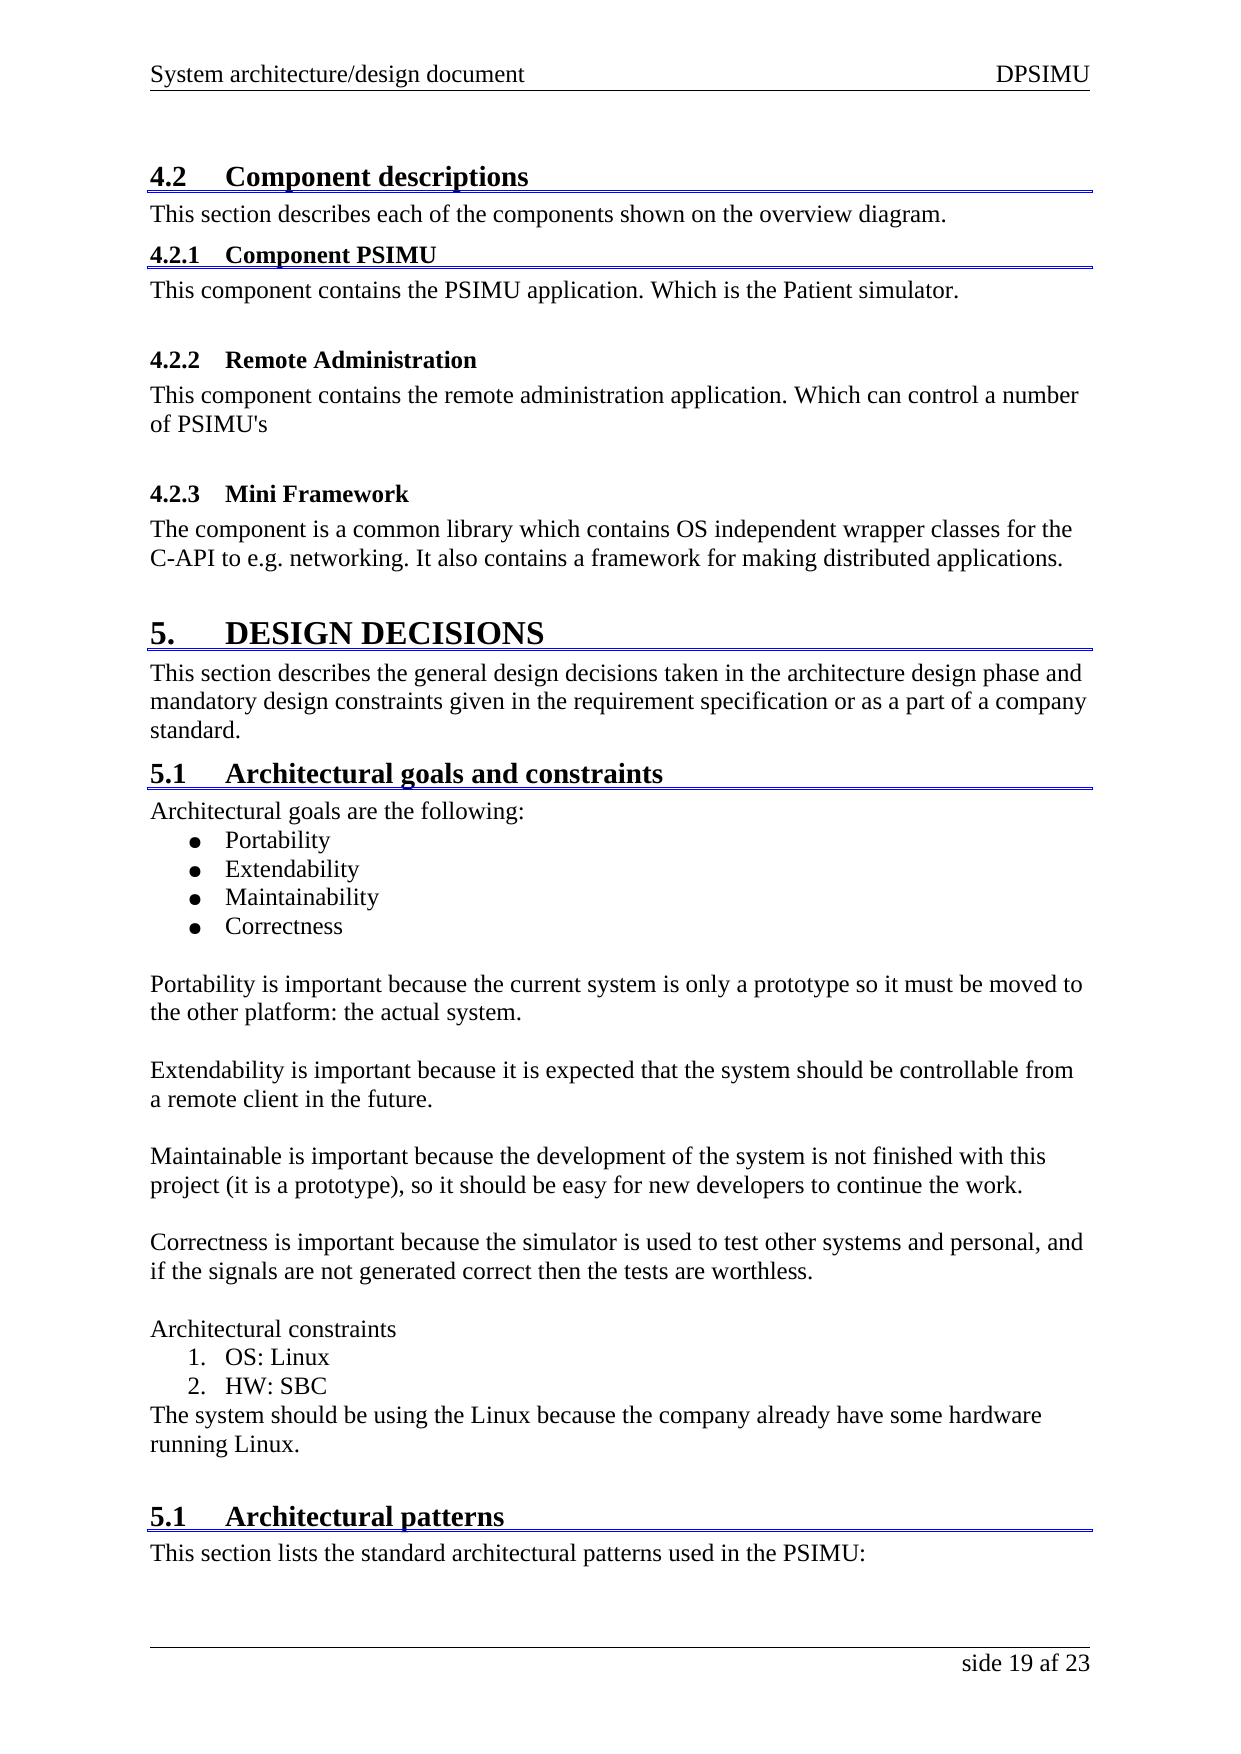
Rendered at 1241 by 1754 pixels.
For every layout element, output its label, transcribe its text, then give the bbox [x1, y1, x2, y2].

list Extendability [187, 854, 1090, 882]
subtitle Mini Framework [150, 479, 1090, 508]
list OS: Linux [187, 1342, 1090, 1371]
subtitle Component descriptions [150, 159, 1090, 190]
text This section describes each of the components shown on the overview diagram. [150, 199, 1090, 228]
text Maintainable is important because the development of the system is not finished with this project (it is a prototype), so it should be easy for new developers to continue the work. [150, 1141, 1090, 1199]
text This component contains the remote administration application. Which can control a number of PSIMU's [150, 381, 1090, 438]
text The system should be using the Linux because the company already have some hardware running Linux. [150, 1400, 1090, 1457]
list Correctness [187, 911, 1090, 940]
text Portability is important because the current system is only a prototype so it must be moved to the other platform: the actual system. [150, 969, 1090, 1026]
text This component contains the PSIMU application. Which is the Patient simulator. [150, 276, 1090, 304]
list HW: SBC [187, 1371, 1090, 1400]
text Correctness is important because the simulator is used to test other systems and personal, and if the signals are not generated correct then the tests are worthless. [150, 1227, 1090, 1285]
subtitle Architectural goals and constraints [150, 756, 1090, 787]
text The component is a common library which contains OS independent wrapper classes for the C-API to e.g. networking. It also contains a framework for making distributed applications. [150, 514, 1090, 572]
text Architectural goals are the following: [150, 796, 1090, 825]
subtitle Component PSIMU [150, 241, 1090, 266]
list Portability [187, 825, 1090, 854]
subtitle Architectural patterns [150, 1499, 1090, 1529]
subtitle design decisions [150, 613, 1090, 648]
list Maintainability [187, 882, 1090, 911]
text Architectural constraints [150, 1314, 1090, 1342]
subtitle Remote Administration [150, 346, 1090, 374]
text This section describes the general design decisions taken in the architecture design phase and mandatory design constraints given in the requirement specification or as a part of a company standard. [150, 658, 1090, 744]
text Extendability is important because it is expected that the system should be controllable from a remote client in the future. [150, 1055, 1090, 1112]
text This section lists the standard architectural patterns used in the PSIMU: [150, 1538, 1090, 1567]
